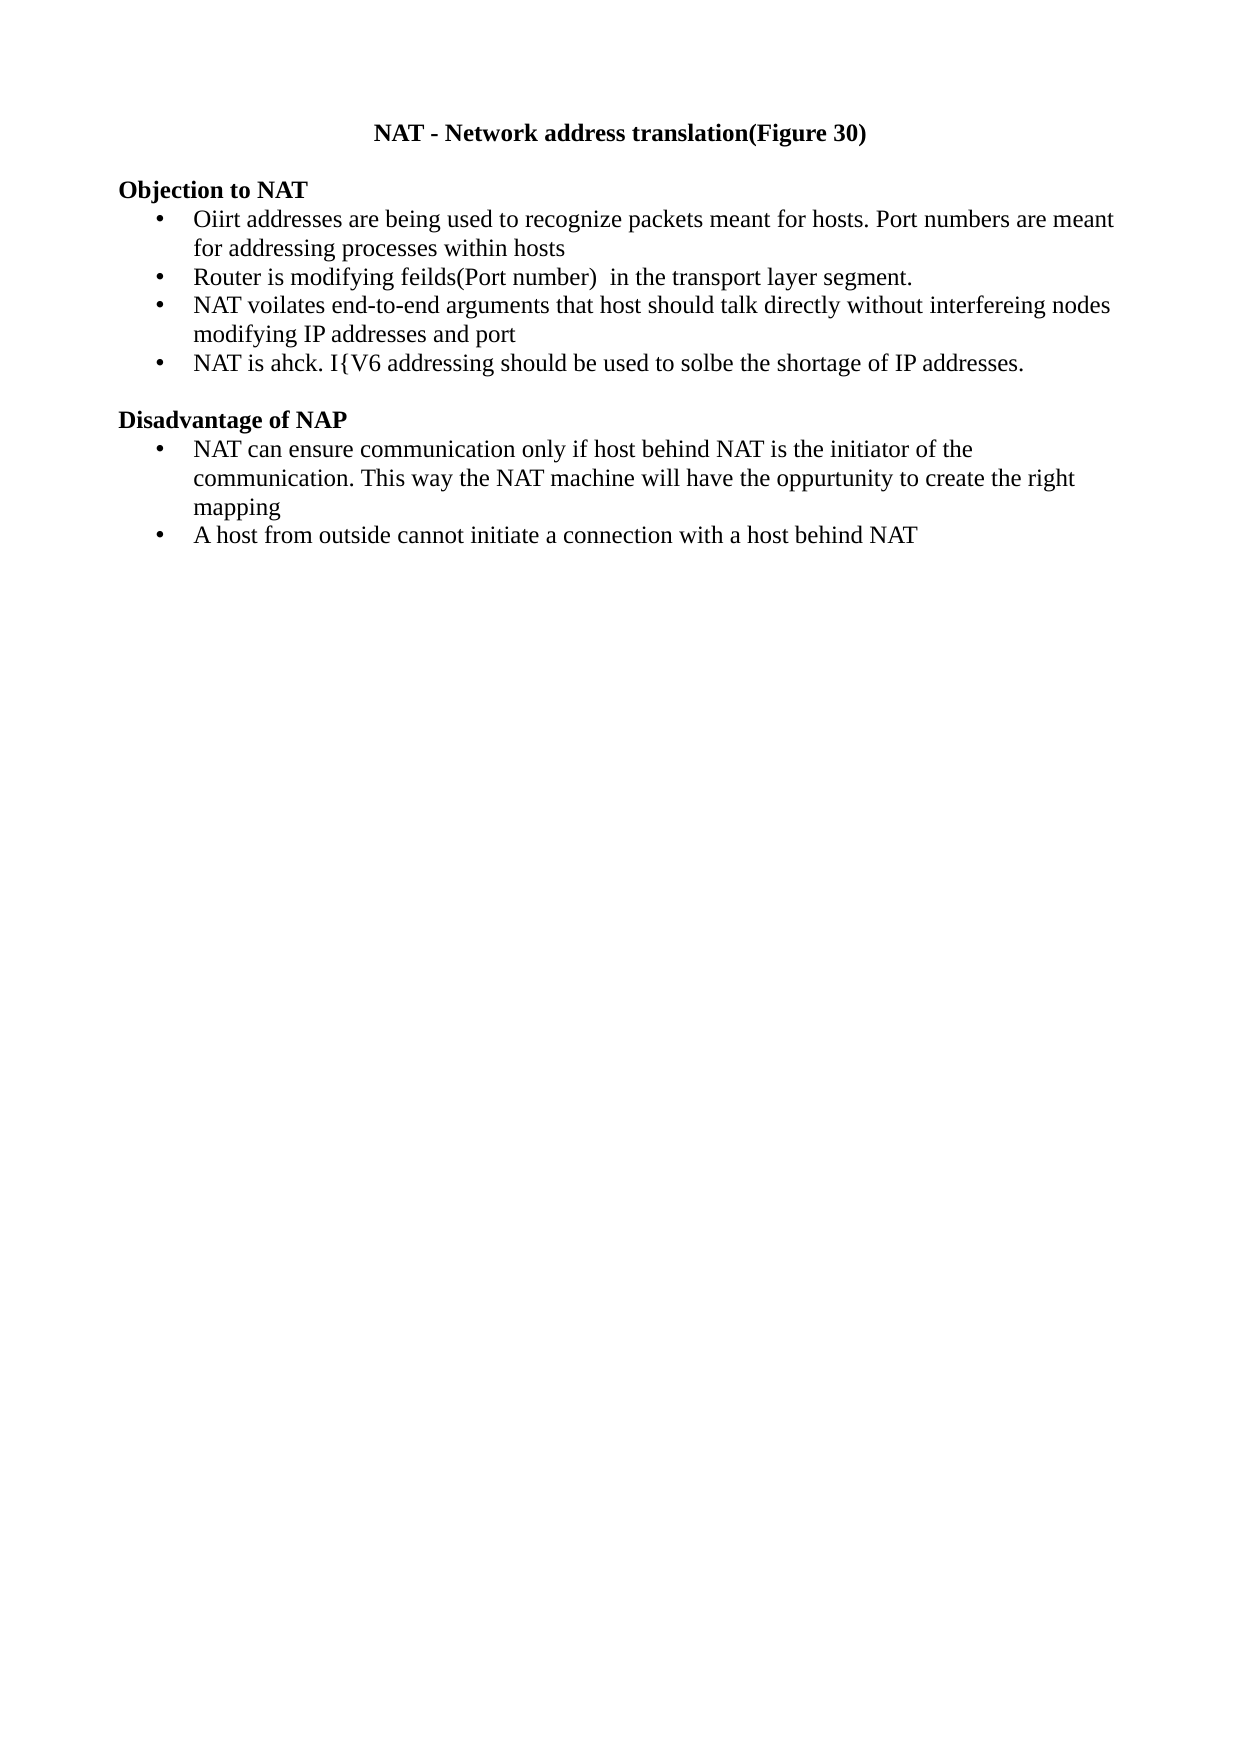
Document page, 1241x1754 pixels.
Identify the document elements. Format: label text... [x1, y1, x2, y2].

text Disadvantage of NAP [118, 406, 1122, 434]
list NAT is ahck. I{V6 addressing should be used to solbe the shortage of IP addresses. [156, 348, 1122, 377]
list A host from outside cannot initiate a connection with a host behind NAT [156, 521, 1122, 549]
text NAT - Network address translation(Figure 30) [118, 118, 1122, 147]
text Objection to NAT [118, 176, 1122, 204]
list Router is modifying feilds(Port number) in the transport layer segment. [156, 262, 1122, 291]
list NAT voilates end-to-end arguments that host should talk directly without interfereing nodes modifying IP addresses and port [156, 291, 1122, 348]
list NAT can ensure communication only if host behind NAT is the initiator of the communication. This way the NAT machine will have the oppurtunity to create the right mapping [156, 434, 1122, 521]
list Oiirt addresses are being used to recognize packets meant for hosts. Port numbers are meant for addressing processes within hosts [156, 204, 1122, 262]
